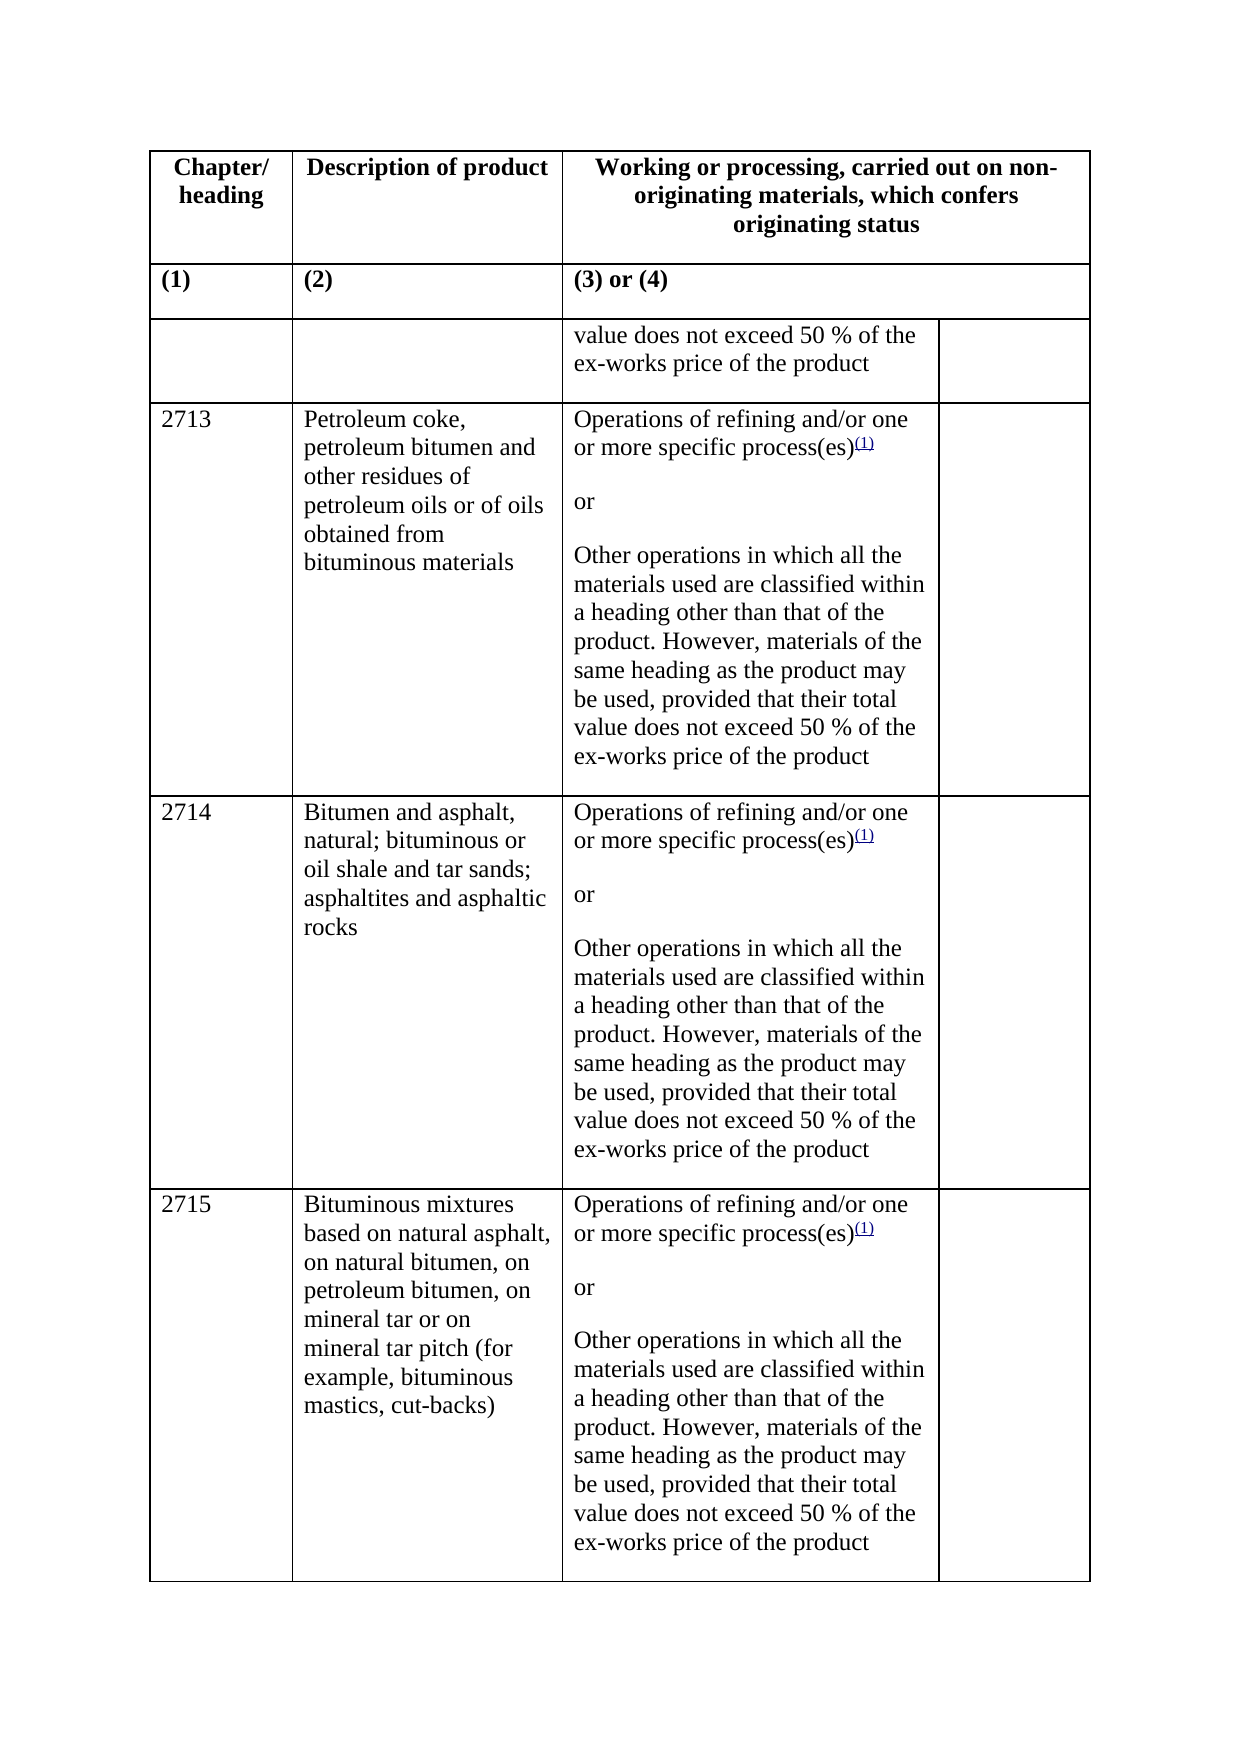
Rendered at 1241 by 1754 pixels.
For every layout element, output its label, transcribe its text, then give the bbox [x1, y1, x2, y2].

table_cell Petroleum coke, petroleum bitumen and other residues of petroleum oils or of oils obtained from bituminous materials [293, 404, 562, 795]
table_header Working or processing, carried out on non-originating materials, which confers originating status [563, 152, 1089, 263]
table_cell value does not exceed 50 % of the ex-works price of the product [563, 320, 938, 402]
table_header Chapter/ heading [151, 152, 292, 263]
table_cell (1) [151, 265, 292, 318]
table_cell (3) or (4) [563, 265, 1089, 318]
table_cell [940, 797, 1089, 1188]
table_cell [293, 320, 562, 402]
table_cell [940, 1190, 1089, 1581]
table_header Description of product [293, 152, 562, 263]
table_cell [940, 320, 1089, 402]
table_cell Bituminous mixtures based on natural asphalt, on natural bitumen, on petroleum bitumen, on mineral tar or on mineral tar pitch (for example, bituminous mastics, cut-backs) [293, 1190, 562, 1581]
table_cell Operations of refining and/or one or more specific process(es)(1) or Other operations in which all the materials used are classified within a heading other than that of the product. However, materials of the same heading as the product may be used, provided that their total value does not exceed 50 % of the ex-works price of the product [563, 1190, 938, 1581]
table_cell (2) [293, 265, 562, 318]
table_cell 2715 [151, 1190, 292, 1581]
table_cell Operations of refining and/or one or more specific process(es)(1) or Other operations in which all the materials used are classified within a heading other than that of the product. However, materials of the same heading as the product may be used, provided that their total value does not exceed 50 % of the ex-works price of the product [563, 797, 938, 1188]
table_cell [151, 320, 292, 402]
table_cell Operations of refining and/or one or more specific process(es)(1) or Other operations in which all the materials used are classified within a heading other than that of the product. However, materials of the same heading as the product may be used, provided that their total value does not exceed 50 % of the ex-works price of the product [563, 404, 938, 795]
table_cell [940, 404, 1089, 795]
table_cell Bitumen and asphalt, natural; bituminous or oil shale and tar sands; asphaltites and asphaltic rocks [293, 797, 562, 1188]
table_cell 2714 [151, 797, 292, 1188]
table_cell 2713 [151, 404, 292, 795]
